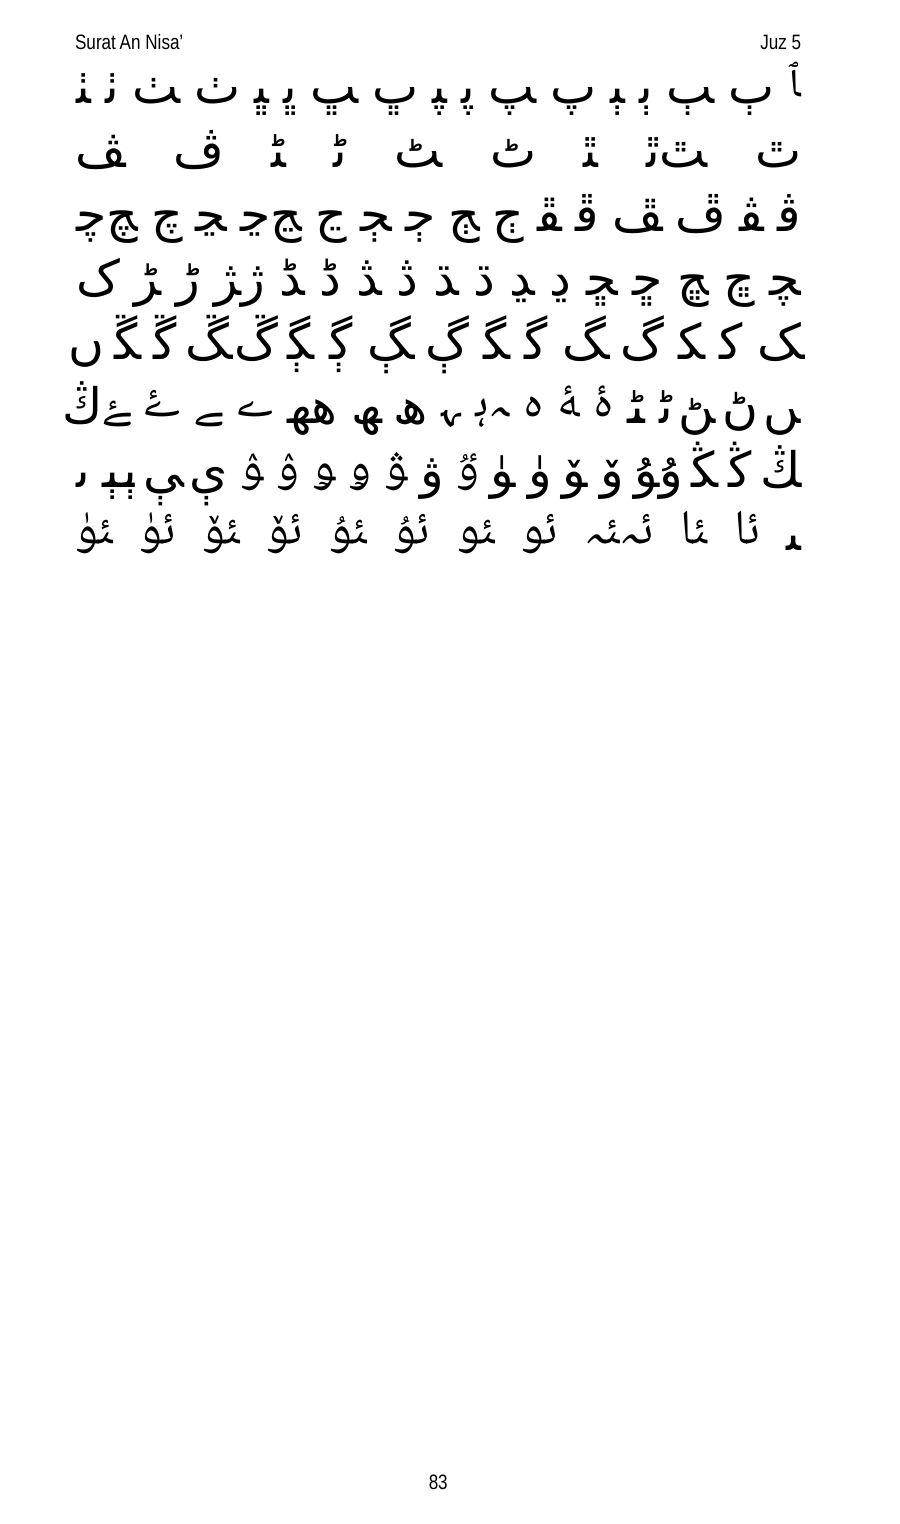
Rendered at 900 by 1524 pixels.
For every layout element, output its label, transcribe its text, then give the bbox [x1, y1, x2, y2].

text ﭑ ﭒ ﭓ ﭔ ﭕ ﭖ ﭗ ﭘ ﭙ ﭚ ﭛ ﭜ ﭝ ﭞ ﭟ ﭠ ﭡ ﭢ ﭣﭤ ﭥ ﭦ ﭧ ﭨ ﭩ ﭪ ﭫ [75, 60, 801, 188]
text ﭬ ﭭ ﭮ ﭯ ﭰ ﭱ ﭲ ﭳ ﭴ ﭵ ﭶ ﭷﭸ ﭹ ﭺ ﭻﭼ ﭽ ﭾ ﭿ ﮀ ﮁ ﮂ ﮃ ﮄ ﮅ ﮆ ﮇ ﮈ ﮉ ﮊﮋ ﮌ ﮍ ﮎ ﮏ ﮐ ﮑ ﮒ ﮓ ﮔ ﮕ ﮖ ﮗ ﮘ ﮙ ﮚ ﮛ ﮜ ﮝ ﮞ ﮟ ﮠ ﮡ ﮢ ﮣ ﮤ ﮥ ﮦ ﮧﮨ ﮩ ﮪ ﮫ ﮬﮭ ﮮ ﮯ ﮰ ﮱﯓ ﯔ ﯕ ﯖ ﯗﯘ ﯙ ﯚ ﯛ ﯜ ﯝ ﯞ ﯟ ﯠ ﯡ ﯢ ﯣ ﯤ ﯥ ﯦﯧ ﯨ ﯩ ﯪ ﯫ ﯬﯭ ﯮ ﯯ ﯰ ﯱ ﯲ ﯳ ﯴ ﯵ [75, 188, 801, 571]
